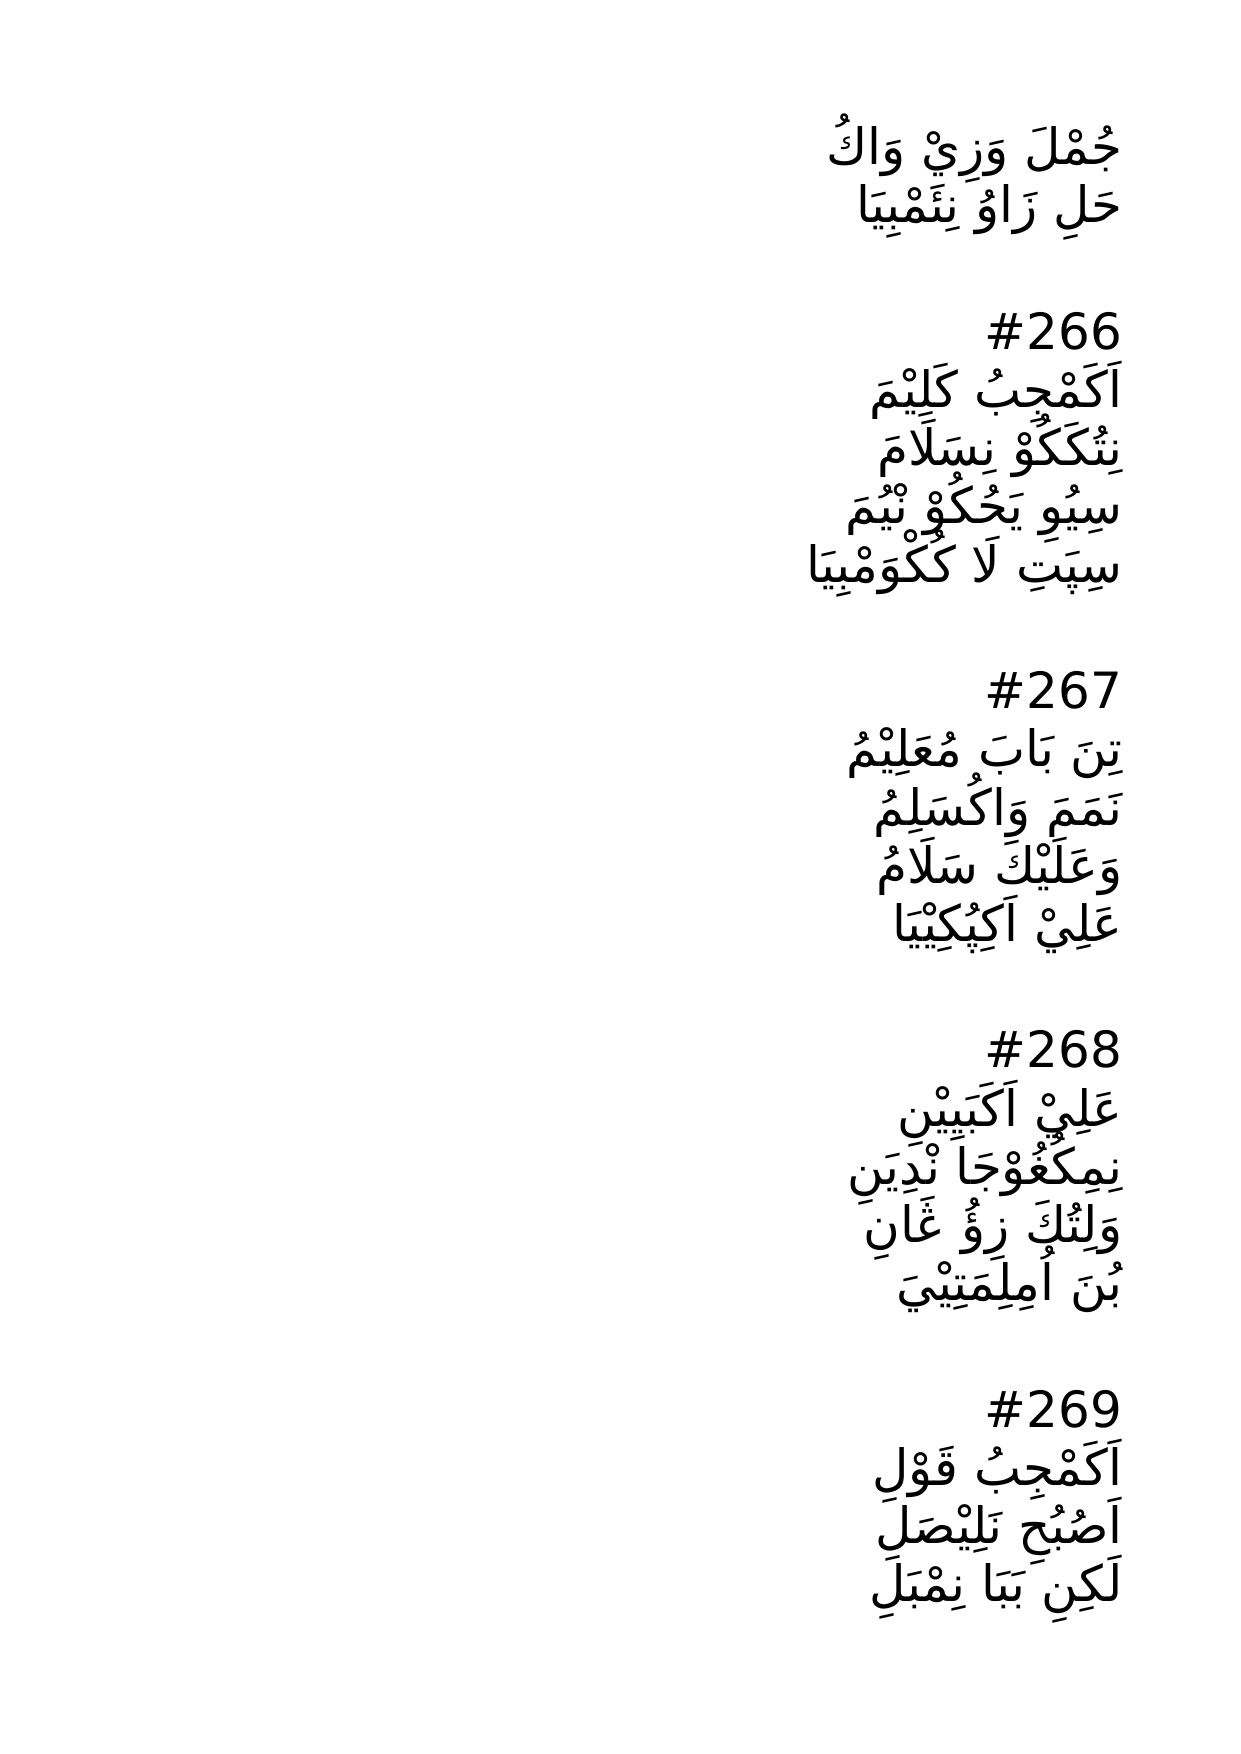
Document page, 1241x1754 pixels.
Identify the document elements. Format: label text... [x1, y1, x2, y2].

text وَعَلَيْكَ سَلَامُ [118, 837, 1122, 895]
text بُنَ اُمِلِمَتِيْيَ [118, 1254, 1122, 1312]
text نِتُكَكُوْ نِسَلَامَ [118, 419, 1122, 477]
text #266 [118, 303, 1122, 361]
text لَكِنِ بَبَا نِمْبَلِ [118, 1555, 1122, 1613]
text عَلِيْ اَكَبَيِيْنِ [118, 1079, 1122, 1138]
text نِمِكُغُوْجَا نْدِيَنِ [118, 1138, 1122, 1196]
text جُمْلَ وَزِيْ وَاكُ [118, 118, 1122, 176]
text #267 [118, 662, 1122, 720]
text سِيُوِ يَحُكُوْ نْيُمَ [118, 477, 1122, 536]
text حَلِ زَاوُ نِئَمْبِيَا [118, 176, 1122, 234]
text عَلِيْ اَكِپُكِيْيَا [118, 895, 1122, 953]
text تِنَ بَابَ مُعَلِيْمُ [118, 720, 1122, 778]
text سِپَتِ لَا كُكْوَمْبِيَا [118, 536, 1122, 594]
text نَمَمَ وَاكُسَلِمُ [118, 778, 1122, 837]
text وَلِتُكَ زِؤُ ڠَانِ [118, 1196, 1122, 1254]
text #268 [118, 1021, 1122, 1079]
text اَصُبُحِ نَلِيْصَلِ [118, 1497, 1122, 1555]
text اَكَمْجِبُ كَلِيْمَ [118, 361, 1122, 419]
text #269 [118, 1381, 1122, 1439]
text اَكَمْجِبُ قَوْلِ [118, 1439, 1122, 1497]
